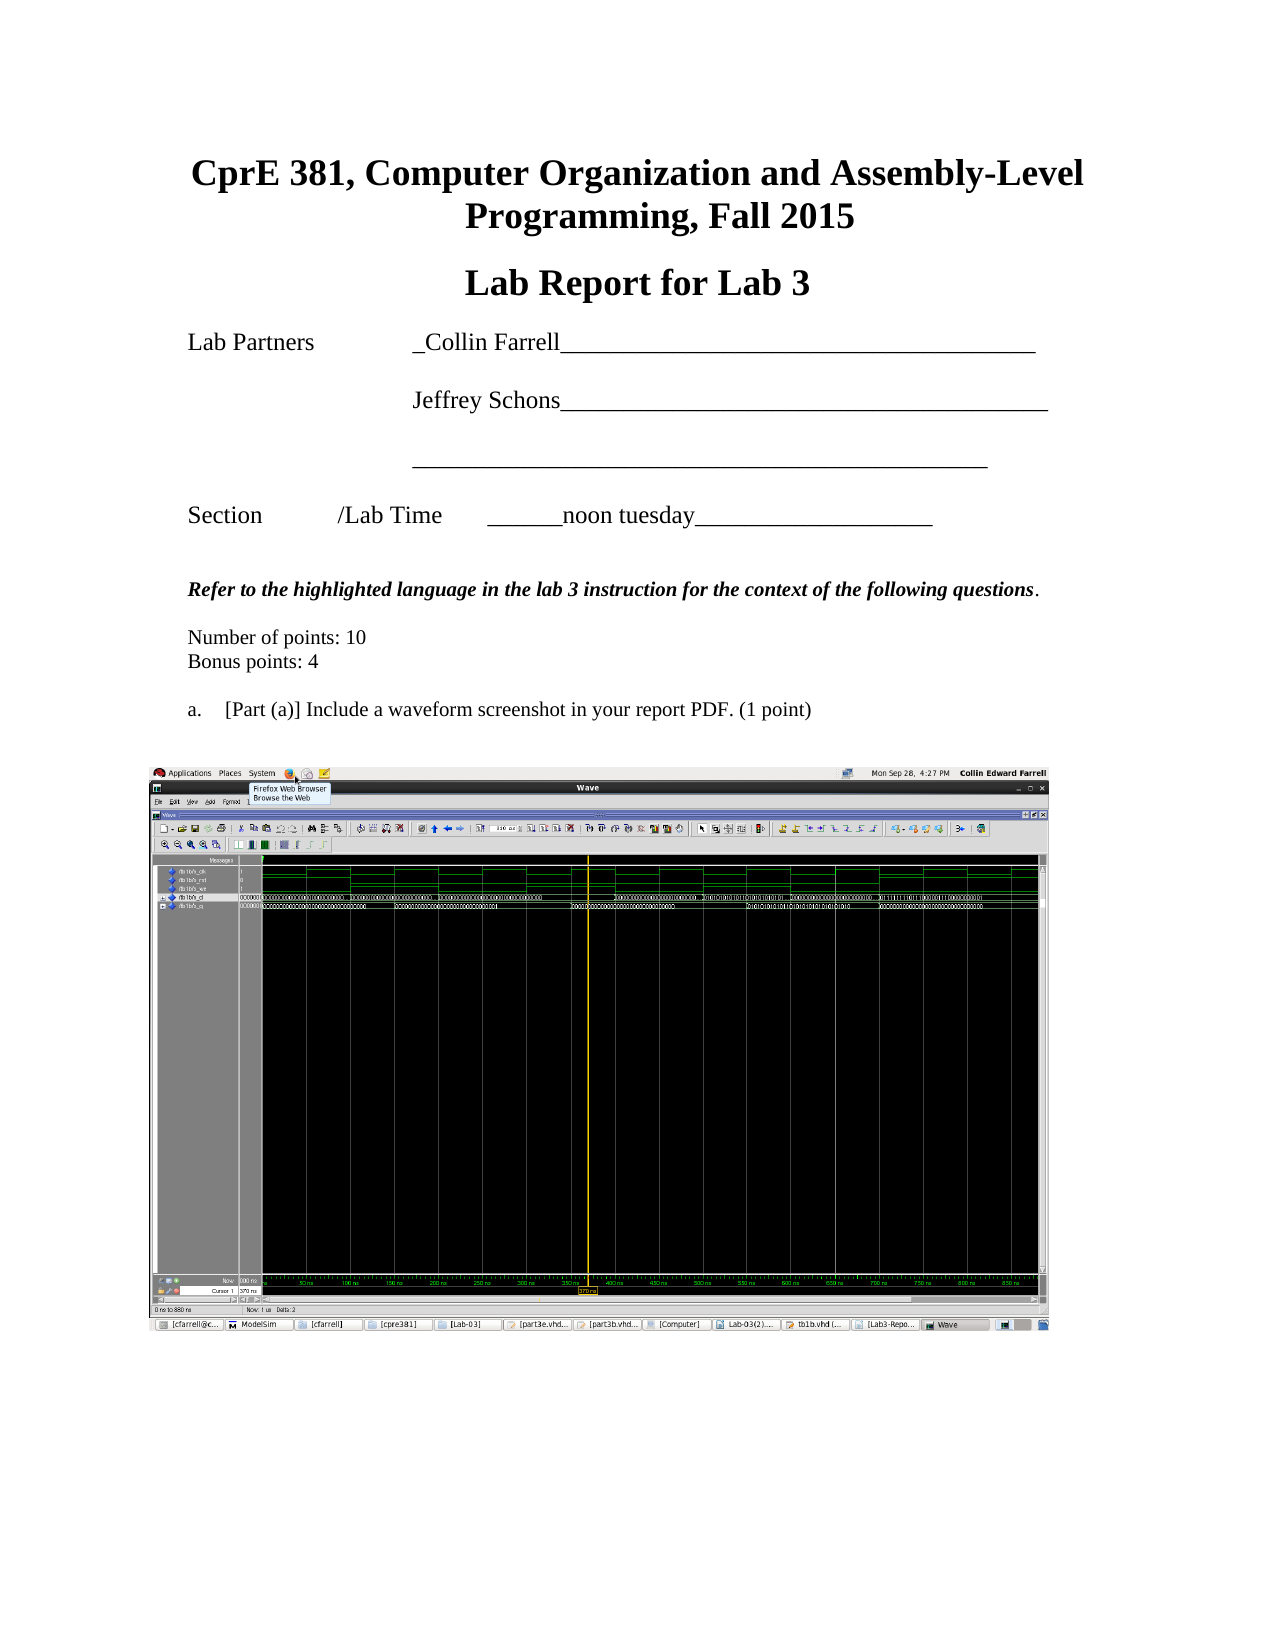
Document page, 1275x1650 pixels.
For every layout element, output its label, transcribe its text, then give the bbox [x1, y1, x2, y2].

subtitle Section /Lab Time ______noon tuesday___________________ [187, 500, 1087, 529]
picture [149, 767, 1049, 1331]
list [Part (a)] Include a waveform screenshot in your report PDF. (1 point) [187, 697, 1087, 721]
text Refer to the highlighted language in the lab 3 instruction for the context of the following questions. [187, 577, 1087, 601]
text Bonus points: 4 [187, 649, 1087, 673]
subtitle Lab Report for Lab 3 [187, 260, 1087, 303]
subtitle CprE 381, Computer Organization and Assembly-Level Programming, Fall 2015 [187, 150, 1087, 236]
text Lab Partners _Collin Farrell______________________________________ [187, 327, 1087, 356]
text Jeffrey Schons_______________________________________ [187, 385, 1087, 414]
text Number of points: 10 [187, 625, 1087, 649]
text ______________________________________________ [337, 442, 1087, 471]
